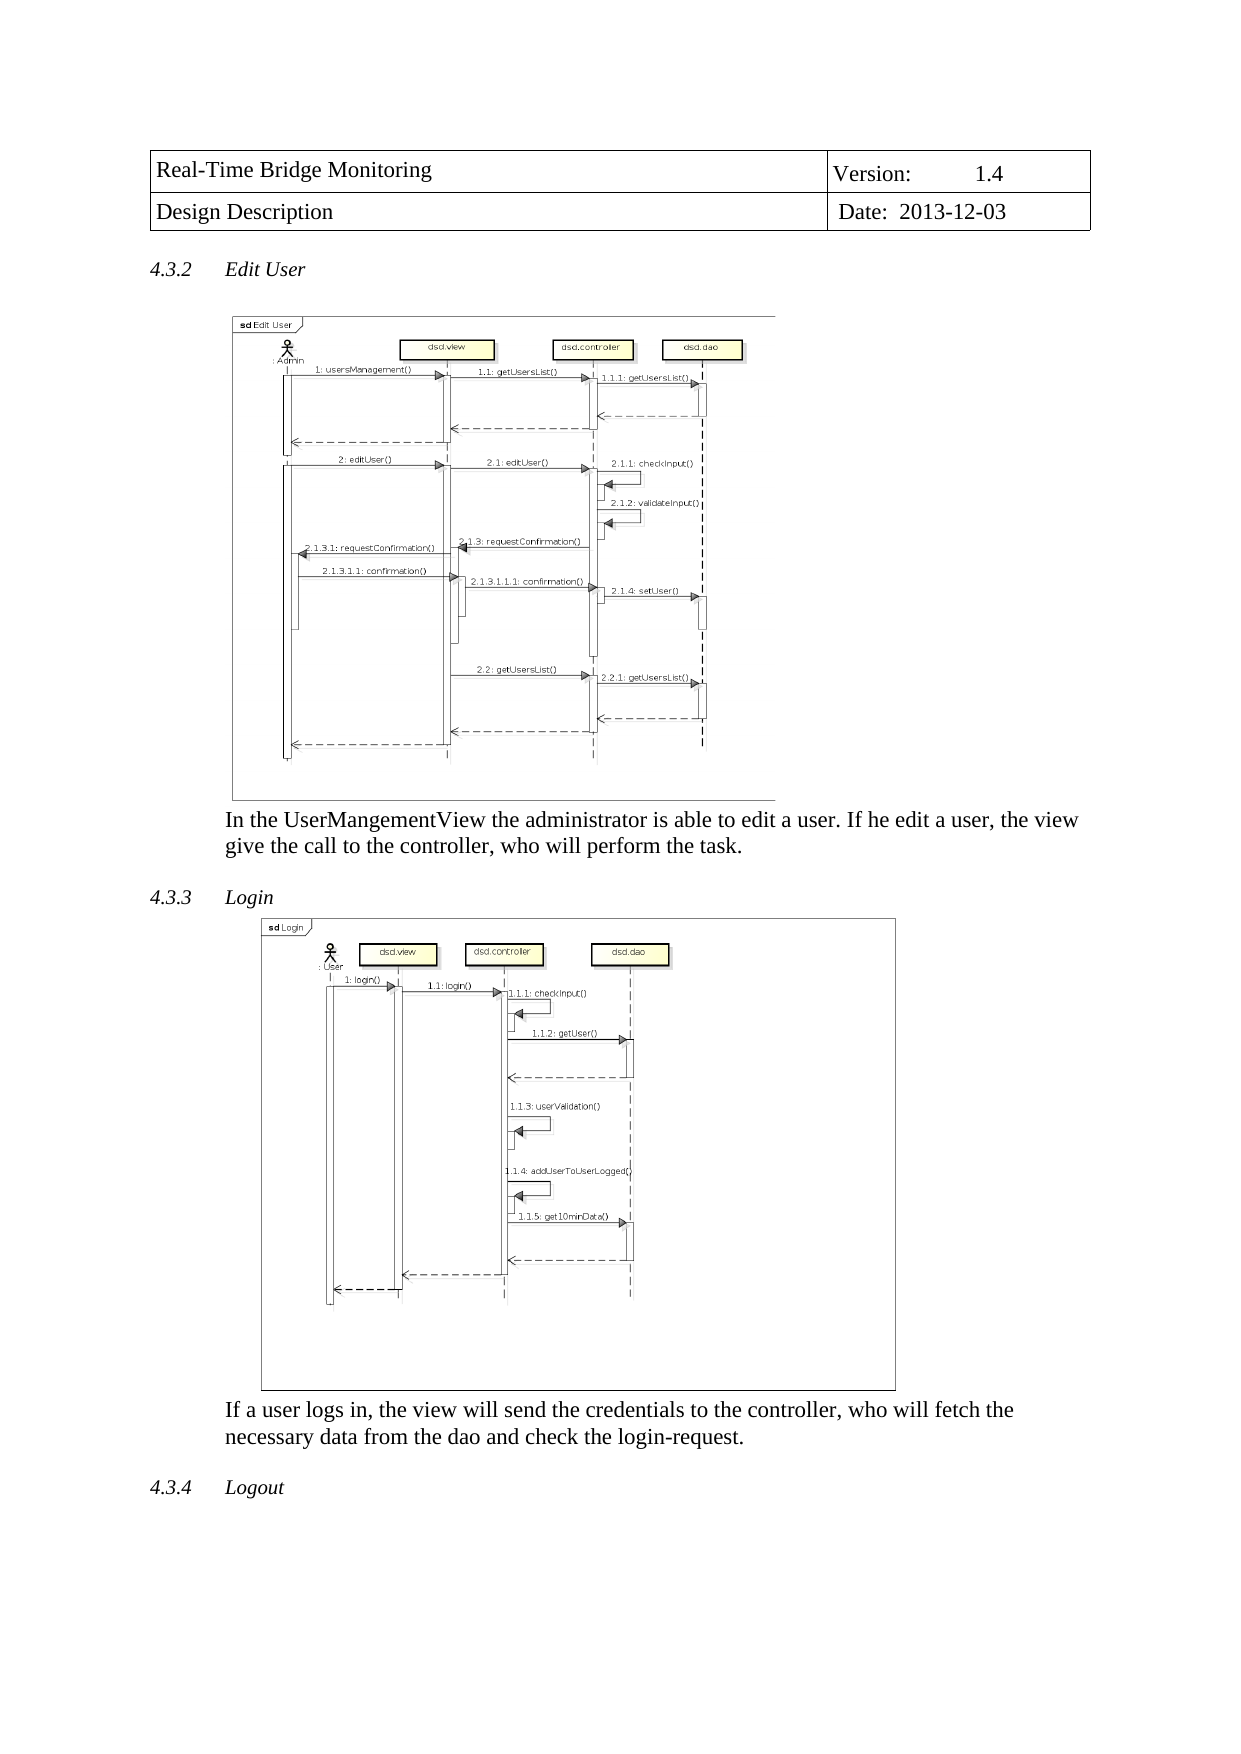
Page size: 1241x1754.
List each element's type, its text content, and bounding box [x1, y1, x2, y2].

subtitle Logout [150, 1474, 1090, 1499]
subtitle Login [150, 884, 1090, 909]
text If a user logs in, the view will send the credentials to the controller, who will fetch the necessary data from the dao and check the login-request. [225, 915, 1090, 1449]
subtitle Edit User [150, 256, 1090, 281]
picture [254, 912, 902, 1397]
text In the UserMangementView the administrator is able to edit a user. If he edit a user, the view give the call to the controller, who will perform the task. [225, 288, 1090, 859]
